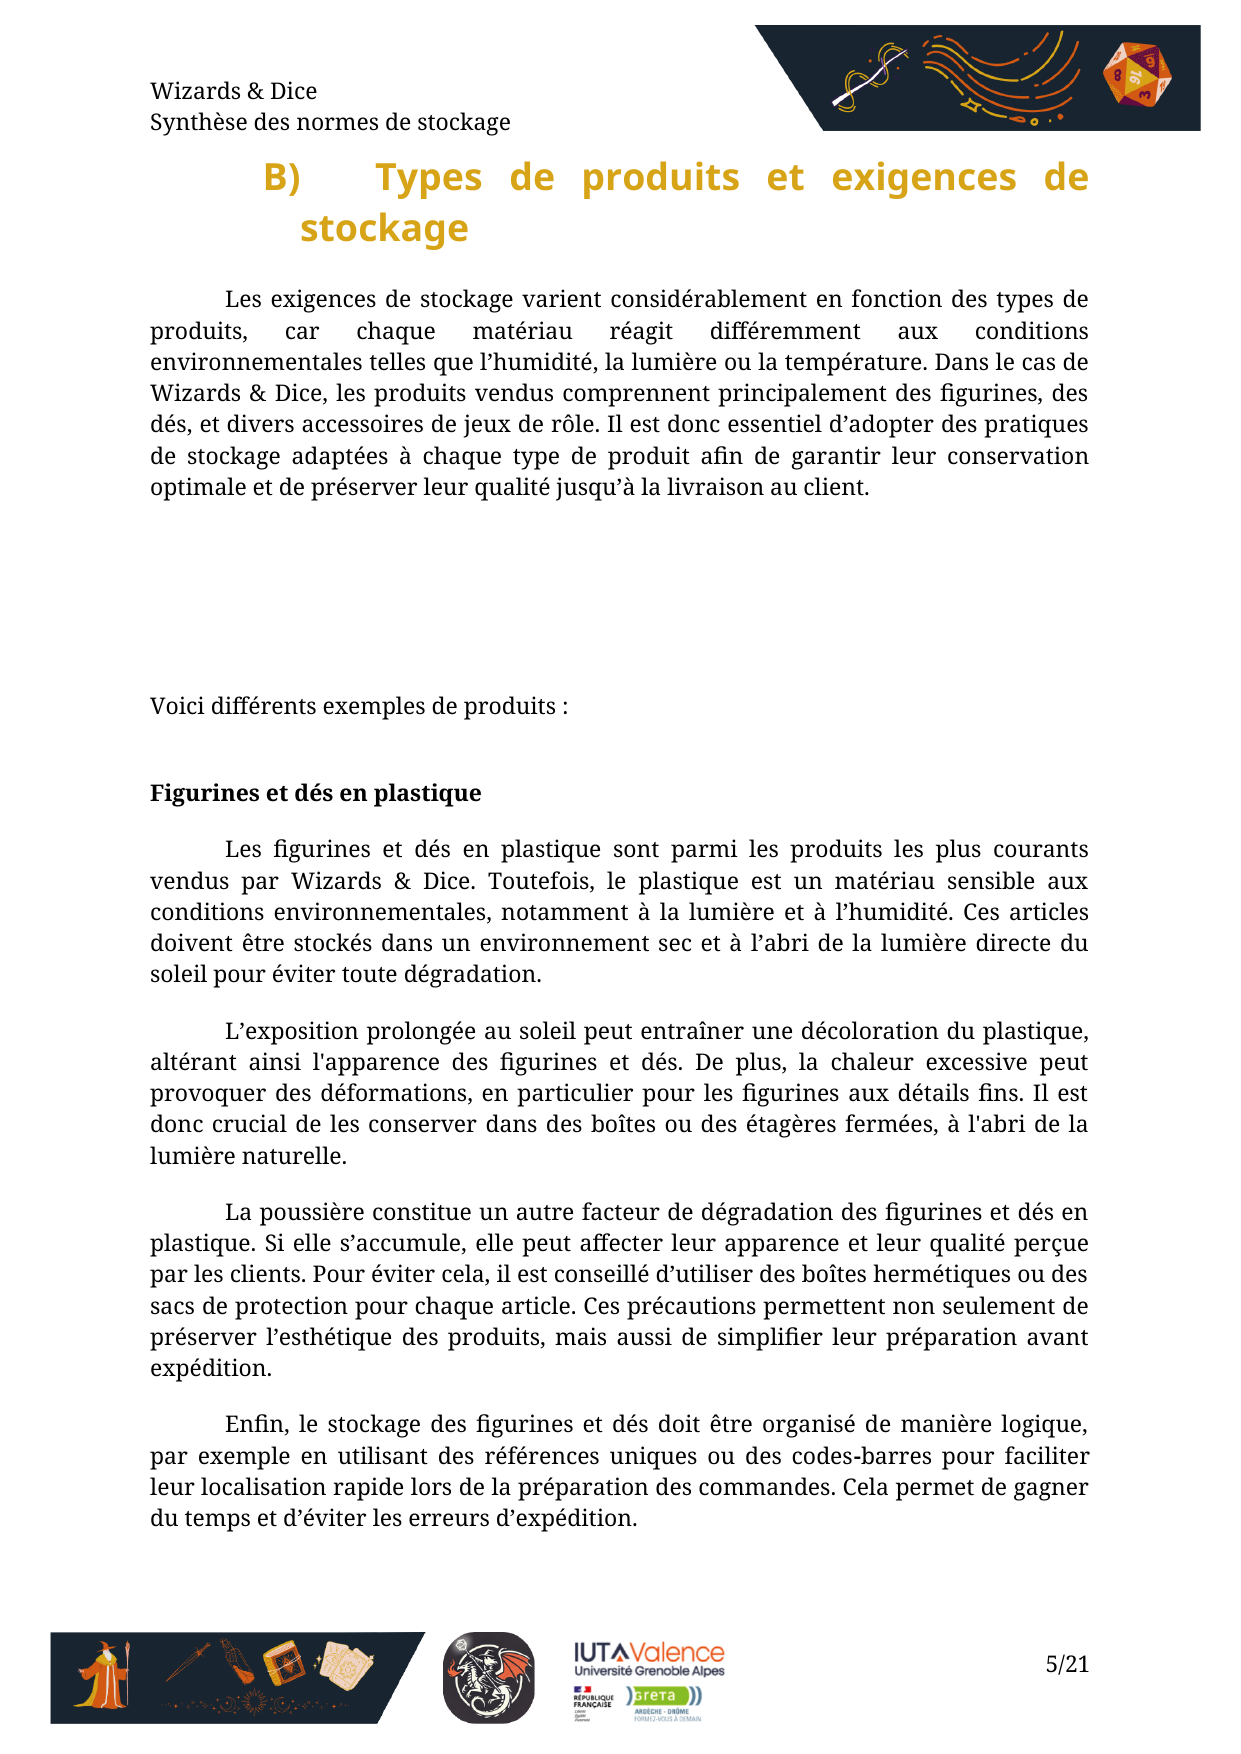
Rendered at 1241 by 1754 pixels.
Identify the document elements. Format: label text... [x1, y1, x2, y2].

text Voici différents exemples de produits : [150, 689, 1090, 721]
text La poussière constitue un autre facteur de dégradation des figurines et dés en plastique. Si elle s’accumule, elle peut affecter leur apparence et leur qualité perçue par les clients. Pour éviter cela, il est conseillé d’utiliser des boîtes hermétiques ou des sacs de protection pour chaque article. Ces précautions permettent non seulement de préserver l’esthétique des produits, mais aussi de simplifier leur préparation avant expédition. [150, 1196, 1090, 1383]
text Enfin, le stockage des figurines et dés doit être organisé de manière logique, par exemple en utilisant des références uniques ou des codes-barres pour faciliter leur localisation rapide lors de la préparation des commandes. Cela permet de gagner du temps et d’éviter les erreurs d’expédition. [150, 1408, 1090, 1533]
subtitle Types de produits et exigences de stockage [262, 150, 1090, 252]
picture [42, 1628, 749, 1733]
text Les exigences de stockage varient considérablement en fonction des types de produits, car chaque matériau réagit différemment aux conditions environnementales telles que l’humidité, la lumière ou la température. Dans le cas de Wizards & Dice, les produits vendus comprennent principalement des figurines, des dés, et divers accessoires de jeux de rôle. Il est donc essentiel d’adopter des pratiques de stockage adaptées à chaque type de produit afin de garantir leur conservation optimale et de préserver leur qualité jusqu’à la livraison au client. [150, 283, 1090, 502]
text Les figurines et dés en plastique sont parmi les produits les plus courants vendus par Wizards & Dice. Toutefois, le plastique est un matériau sensible aux conditions environnementales, notamment à la lumière et à l’humidité. Ces articles doivent être stockés dans un environnement sec et à l’abri de la lumière directe du soleil pour éviter toute dégradation. [150, 833, 1090, 989]
text Figurines et dés en plastique [150, 777, 1090, 808]
text L’exposition prolongée au soleil peut entraîner une décoloration du plastique, altérant ainsi l'apparence des figurines et dés. De plus, la chaleur excessive peut provoquer des déformations, en particulier pour les figurines aux détails fins. Il est donc crucial de les conserver dans des boîtes ou des étagères fermées, à l'abri de la lumière naturelle. [150, 1014, 1090, 1171]
picture [748, 25, 1214, 132]
